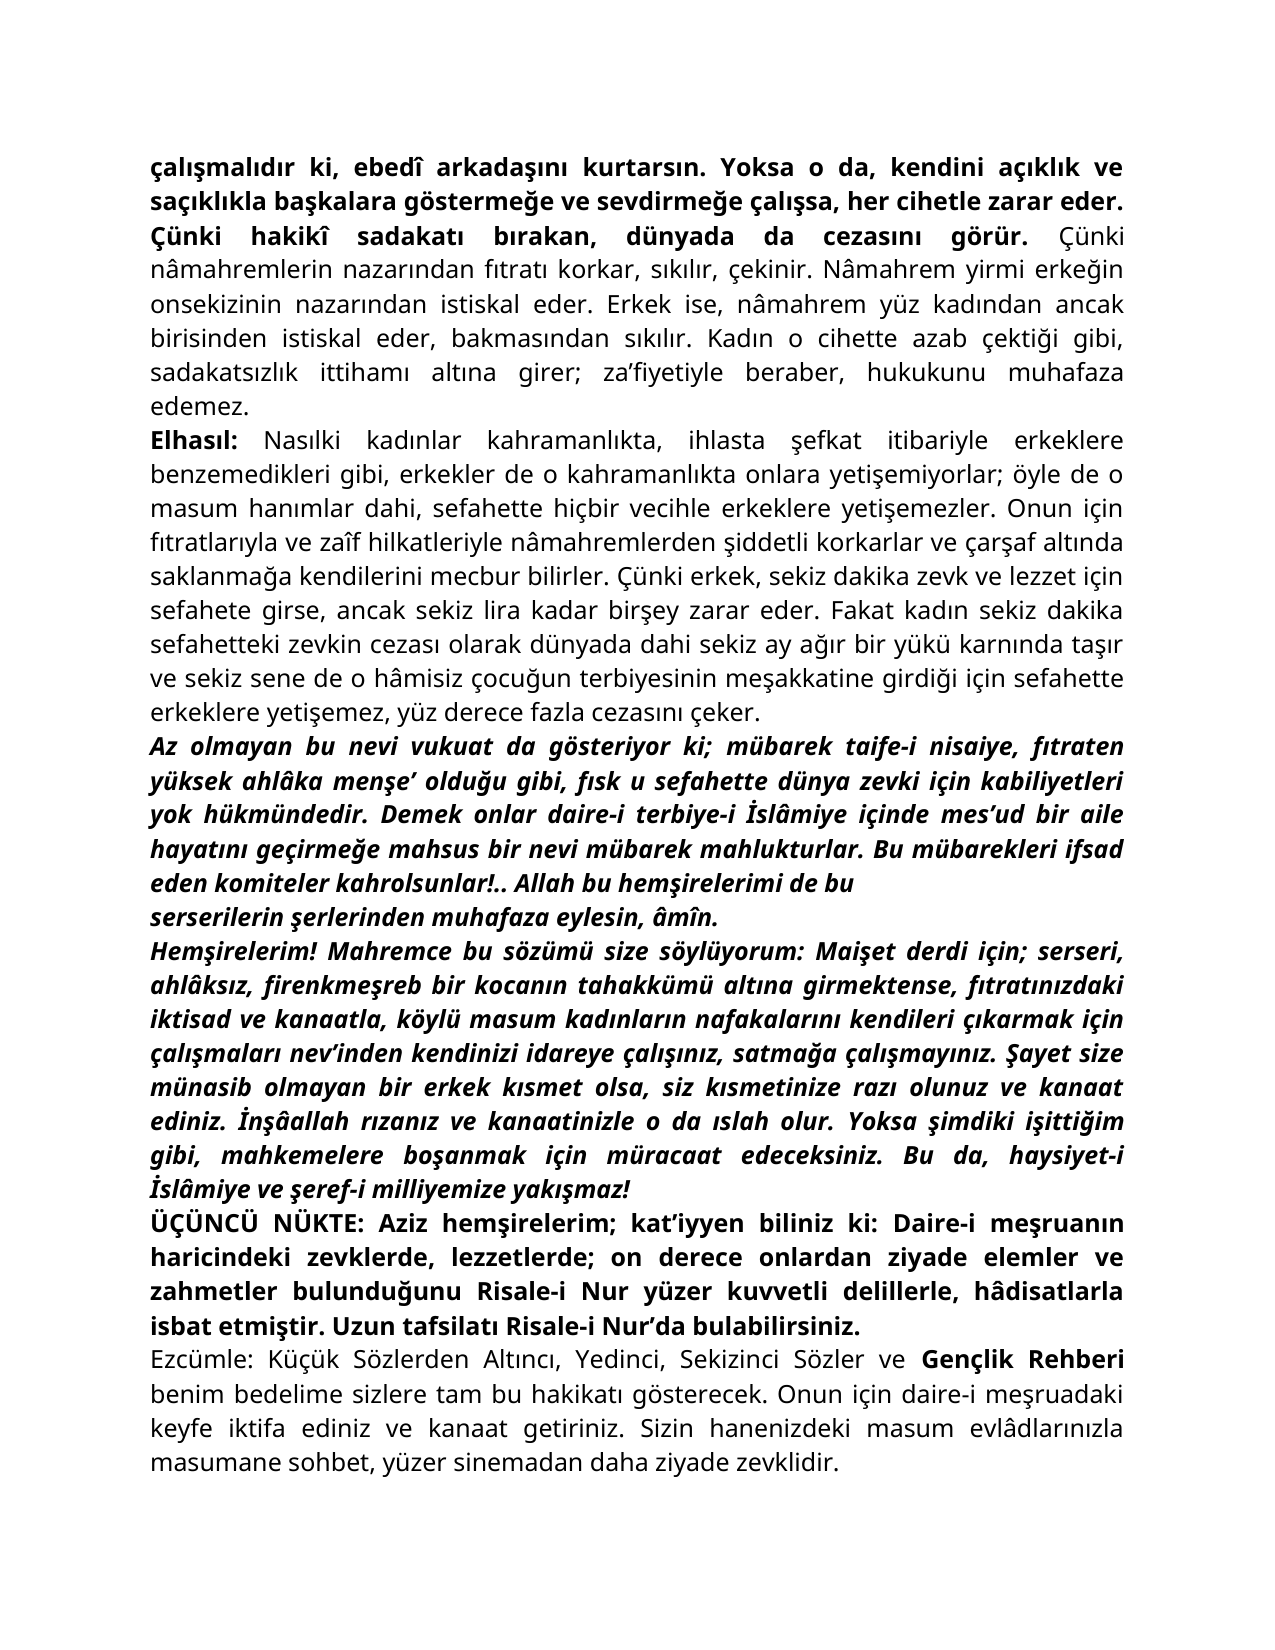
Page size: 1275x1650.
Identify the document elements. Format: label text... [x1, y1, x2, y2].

text ÜÇÜNCÜ NÜKTE: Aziz hemşirelerim; kat’iyyen biliniz ki: Daire-i meşruanın haricindeki zevklerde, lezzetlerde; on derece onlardan ziyade elemler ve zahmetler bulunduğunu Risale-i Nur yüzer kuvvetli delillerle, hâdisatlarla isbat etmiştir. Uzun tafsilatı Risale-i Nur’da bulabilirsiniz. [150, 1206, 1125, 1342]
text Elhasıl: Nasılki kadınlar kahramanlıkta, ihlasta şefkat itibariyle erkeklere benzemedikleri gibi, erkekler de o kahramanlıkta onlara yetişemiyorlar; öyle de o masum hanımlar dahi, sefahette hiçbir vecihle erkeklere yetişemezler. Onun için fıtratlarıyla ve zaîf hilkatleriyle nâmahremlerden şiddetli korkarlar ve çarşaf altında saklanmağa kendilerini mecbur bilirler. Çünki erkek, sekiz dakika zevk ve lezzet için sefahete girse, ancak sekiz lira kadar birşey zarar eder. Fakat kadın sekiz dakika sefahetteki zevkin cezası olarak dünyada dahi sekiz ay ağır bir yükü karnında taşır ve sekiz sene de o hâmisiz çocuğun terbiyesinin meşakkatine girdiği için sefahette erkeklere yetişemez, yüz derece fazla cezasını çeker. [150, 422, 1125, 729]
text çalışmalıdır ki, ebedî arkadaşını kurtarsın. Yoksa o da, kendini açıklık ve saçıklıkla başkalara göstermeğe ve sevdirmeğe çalışsa, her cihetle zarar eder. Çünki hakikî sadakatı bırakan, dünyada da cezasını görür. Çünki nâmahremlerin nazarından fıtratı korkar, sıkılır, çekinir. Nâmahrem yirmi erkeğin onsekizinin nazarından istiskal eder. Erkek ise, nâmahrem yüz kadından ancak birisinden istiskal eder, bakmasından sıkılır. Kadın o cihette azab çektiği gibi, sadakatsızlık ittihamı altına girer; za’fiyetiyle beraber, hukukunu muhafaza edemez. [150, 150, 1125, 422]
text Ezcümle: Küçük Sözlerden Altıncı, Yedinci, Sekizinci Sözler ve Gençlik Rehberi benim bedelime sizlere tam bu hakikatı gösterecek. Onun için daire-i meşruadaki keyfe iktifa ediniz ve kanaat getiriniz. Sizin hanenizdeki masum evlâdlarınızla masumane sohbet, yüzer sinemadan daha ziyade zevklidir. [150, 1342, 1125, 1478]
text Hemşirelerim! Mahremce bu sözümü size söylüyorum: Maişet derdi için; serseri, ahlâksız, firenkmeşreb bir kocanın tahakkümü altına girmektense, fıtratınızdaki iktisad ve kanaatla, köylü masum kadınların nafakalarını kendileri çıkarmak için çalışmaları nev’inden kendinizi idareye çalışınız, satmağa çalışmayınız. Şayet size münasib olmayan bir erkek kısmet olsa, siz kısmetinize razı olunuz ve kanaat ediniz. İnşâallah rızanız ve kanaatinizle o da ıslah olur. Yoksa şimdiki işittiğim gibi, mahkemelere boşanmak için müracaat edeceksiniz. Bu da, haysiyet-i İslâmiye ve şeref-i milliyemize yakışmaz! [150, 933, 1125, 1206]
text serserilerin şerlerinden muhafaza eylesin, âmîn. [150, 899, 1125, 933]
text Az olmayan bu nevi vukuat da gösteriyor ki; mübarek taife-i nisaiye, fıtraten yüksek ahlâka menşe’ olduğu gibi, fısk u sefahette dünya zevki için kabiliyetleri yok hükmündedir. Demek onlar daire-i terbiye-i İslâmiye içinde mes’ud bir aile hayatını geçirmeğe mahsus bir nevi mübarek mahlukturlar. Bu mübarekleri ifsad eden komiteler kahrolsunlar!.. Allah bu hemşirelerimi de bu [150, 729, 1125, 899]
